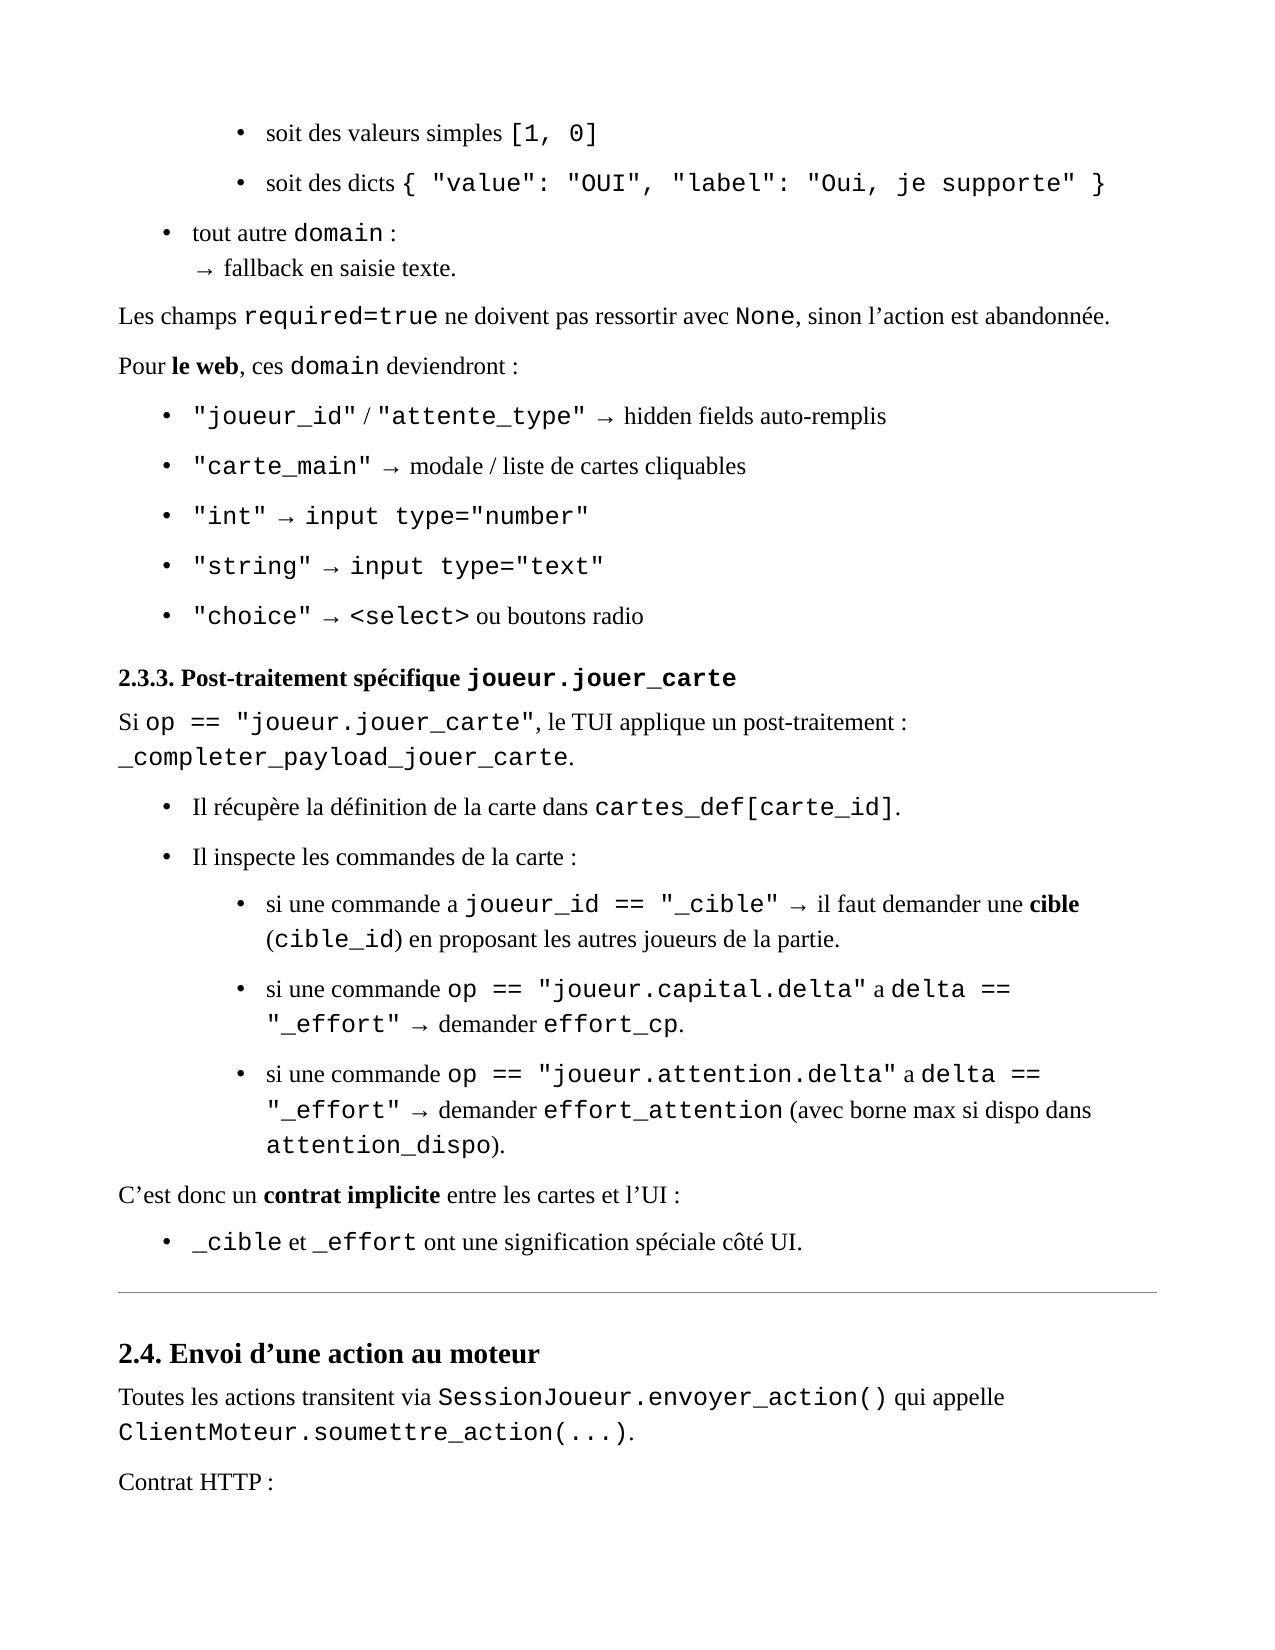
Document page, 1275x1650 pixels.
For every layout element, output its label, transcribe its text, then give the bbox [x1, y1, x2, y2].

text Pour le web, ces domain deviendront : [118, 351, 1157, 382]
list soit des dicts { "value": "OUI", "label": "Oui, je supporte" } [236, 168, 1157, 199]
list si une commande op == "joueur.attention.delta" a delta == "_effort" → demander effort_attention (avec borne max si dispo dans attention_dispo). [236, 1059, 1157, 1161]
subtitle 2.4. Envoi d’une action au moteur [118, 1336, 1157, 1370]
list si une commande a joueur_id == "_cible" → il faut demander une cible (cible_id) en proposant les autres joueurs de la partie. [236, 889, 1157, 955]
list si une commande op == "joueur.capital.delta" a delta == "_effort" → demander effort_cp. [236, 974, 1157, 1040]
text Si op == "joueur.jouer_carte", le TUI applique un post-traitement : _completer_payload_jouer_carte. [118, 707, 1157, 773]
list "carte_main" → modale / liste de cartes cliquables [162, 451, 1157, 482]
list "string" → input type="text" [162, 551, 1157, 582]
list tout autre domain : → fallback en saisie texte. [162, 218, 1157, 282]
text C’est donc un contrat implicite entre les cartes et l’UI : [118, 1180, 1157, 1208]
subtitle 2.3.3. Post-traitement spécifique joueur.jouer_carte [118, 663, 1157, 694]
list _cible et _effort ont une signification spéciale côté UI. [162, 1227, 1157, 1258]
list "choice" → <select> ou boutons radio [162, 601, 1157, 632]
text Toutes les actions transitent via SessionJoueur.envoyer_action() qui appelle ClientMoteur.soumettre_action(...). [118, 1382, 1157, 1448]
list "int" → input type="number" [162, 501, 1157, 532]
text Contrat HTTP : [118, 1467, 1157, 1496]
list Il inspecte les commandes de la carte : [162, 842, 1157, 871]
list soit des valeurs simples [1, 0] [236, 118, 1157, 149]
text Les champs required=true ne doivent pas ressortir avec None, sinon l’action est abandonnée. [118, 301, 1157, 332]
list Il récupère la définition de la carte dans cartes_def[carte_id]. [162, 792, 1157, 823]
list "joueur_id" / "attente_type" → hidden fields auto-remplis [162, 401, 1157, 432]
